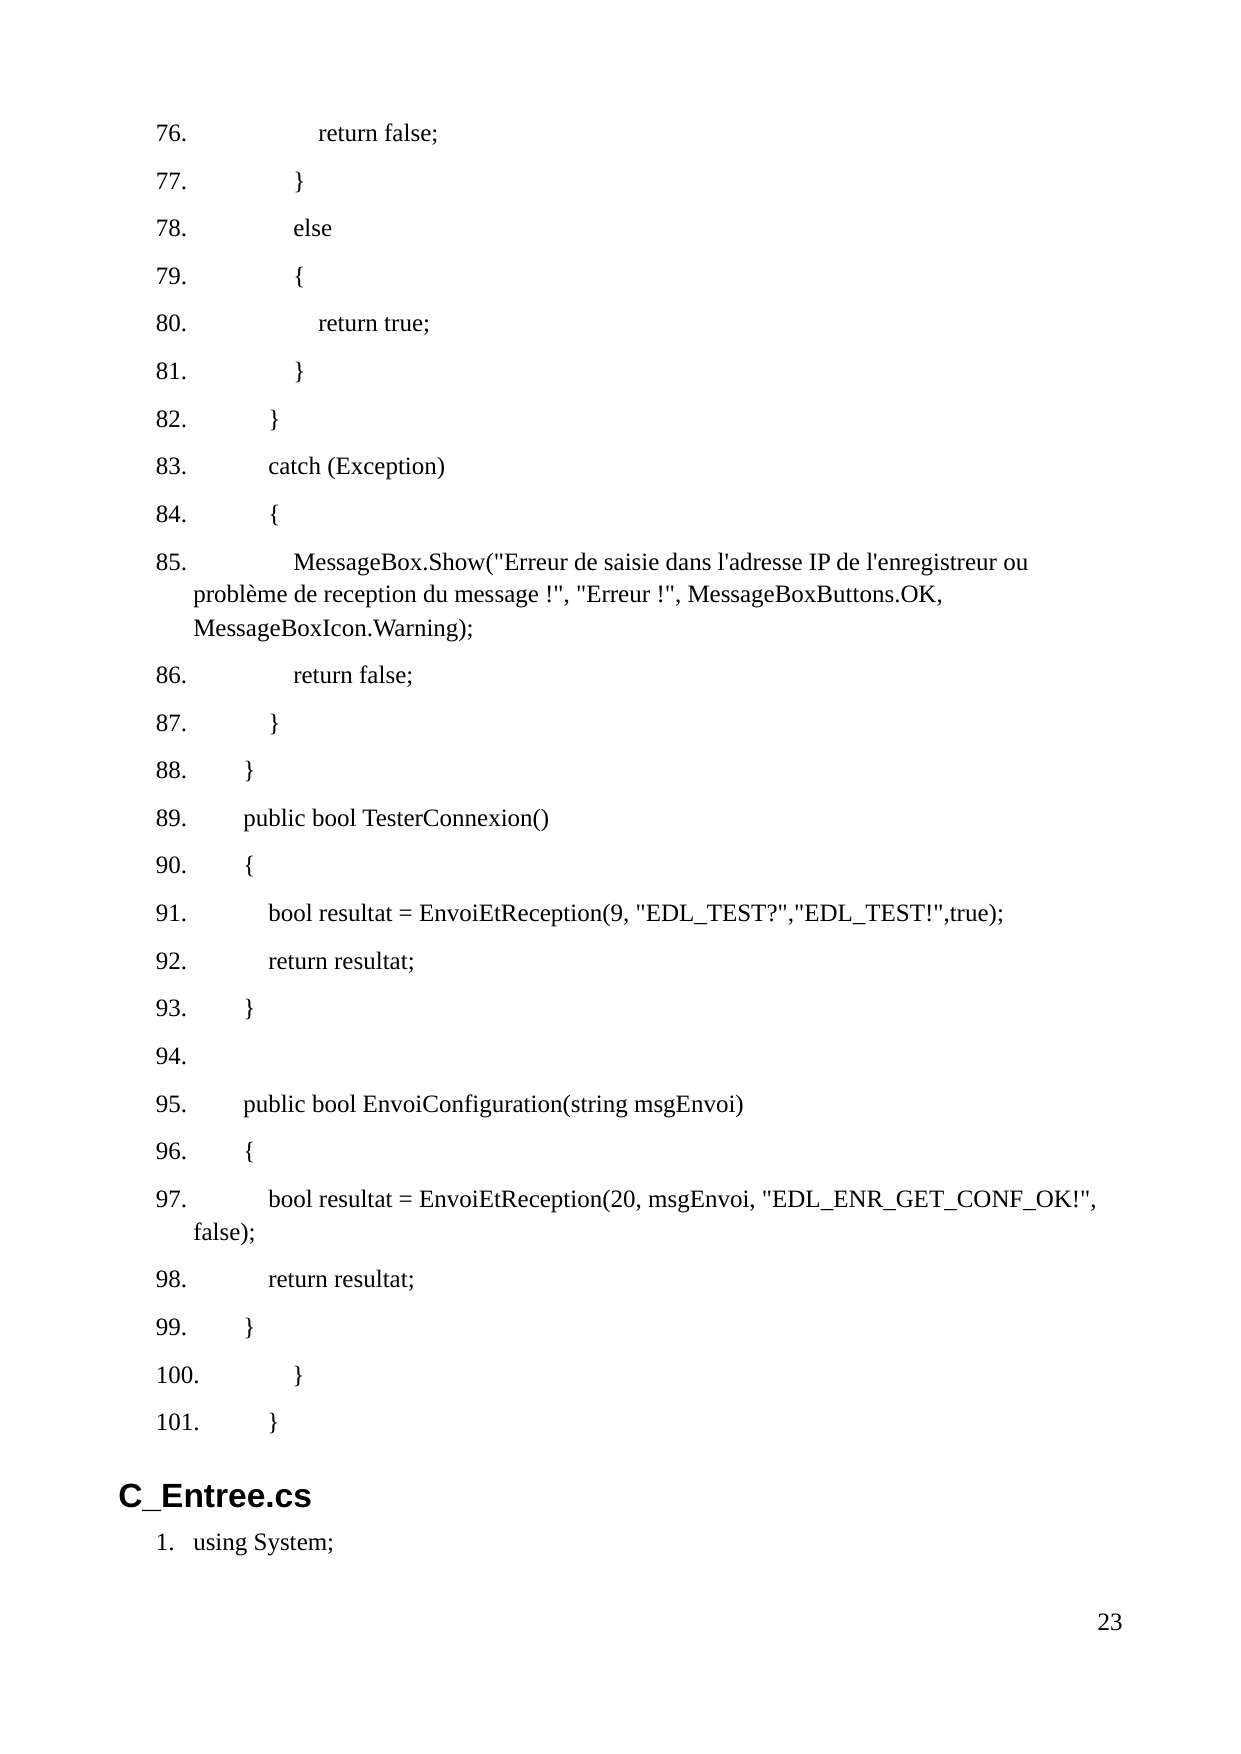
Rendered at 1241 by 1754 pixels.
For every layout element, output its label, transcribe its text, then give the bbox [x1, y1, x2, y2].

list return true; [156, 308, 1122, 337]
list } [156, 708, 1122, 737]
list } [156, 404, 1122, 432]
list public bool TesterConnexion() [156, 803, 1122, 832]
list { [156, 851, 1122, 879]
list } [156, 755, 1122, 784]
list else [156, 213, 1122, 242]
list { [156, 261, 1122, 290]
list using System; [156, 1527, 1122, 1556]
list { [156, 1136, 1122, 1165]
list bool resultat = EnvoiEtReception(9, "EDL_TEST?","EDL_TEST!",true); [156, 898, 1122, 927]
list MessageBox.Show("Erreur de saisie dans l'adresse IP de l'enregistreur ou problème de reception du message !", "Erreur !", MessageBoxButtons.OK, MessageBoxIcon.Warning); [156, 547, 1122, 641]
list } [156, 1407, 1122, 1436]
subtitle C_Entree.cs [118, 1476, 1122, 1514]
list } [156, 1360, 1122, 1388]
list bool resultat = EnvoiEtReception(20, msgEnvoi, "EDL_ENR_GET_CONF_OK!", false); [156, 1184, 1122, 1246]
list return false; [156, 660, 1122, 689]
list } [156, 356, 1122, 385]
list } [156, 993, 1122, 1022]
list public bool EnvoiConfiguration(string msgEnvoi) [156, 1089, 1122, 1117]
list return false; [156, 118, 1122, 147]
list return resultat; [156, 1264, 1122, 1293]
list return resultat; [156, 946, 1122, 974]
list } [156, 166, 1122, 194]
list } [156, 1312, 1122, 1341]
list catch (Exception) [156, 451, 1122, 480]
list { [156, 499, 1122, 528]
